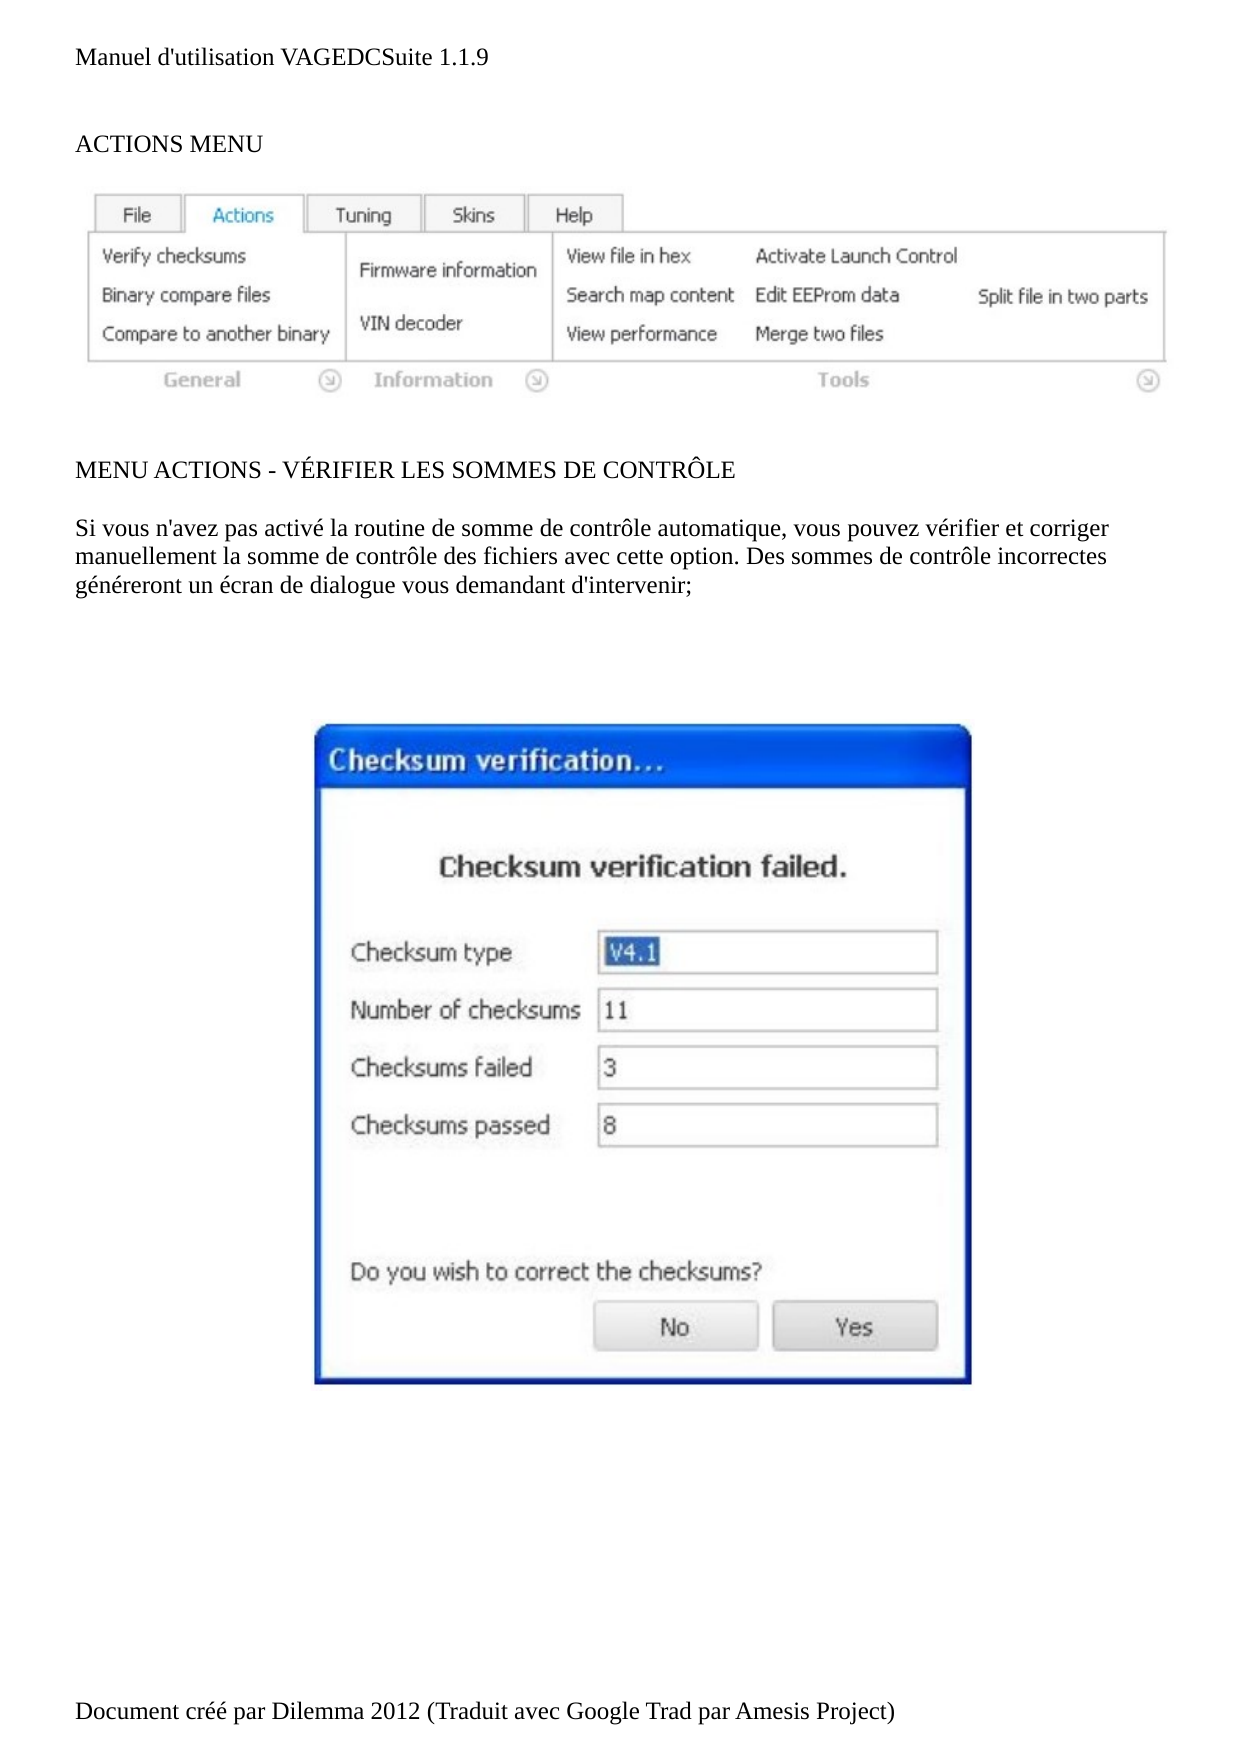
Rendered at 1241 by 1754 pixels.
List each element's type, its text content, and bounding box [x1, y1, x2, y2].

picture [310, 719, 975, 1391]
text ACTIONS MENU [75, 129, 1181, 158]
text Si vous n'avez pas activé la routine de somme de contrôle automatique, vous pouvez vérifier et corriger manuellement la somme de contrôle des fichiers avec cette option. Des sommes de contrôle incorrectes généreront un écran de dialogue vous demandant d'intervenir; [75, 513, 1181, 599]
text MENU ACTIONS - VÉRIFIER LES SOMMES DE CONTRÔLE [75, 455, 1181, 484]
picture [75, 186, 1182, 398]
